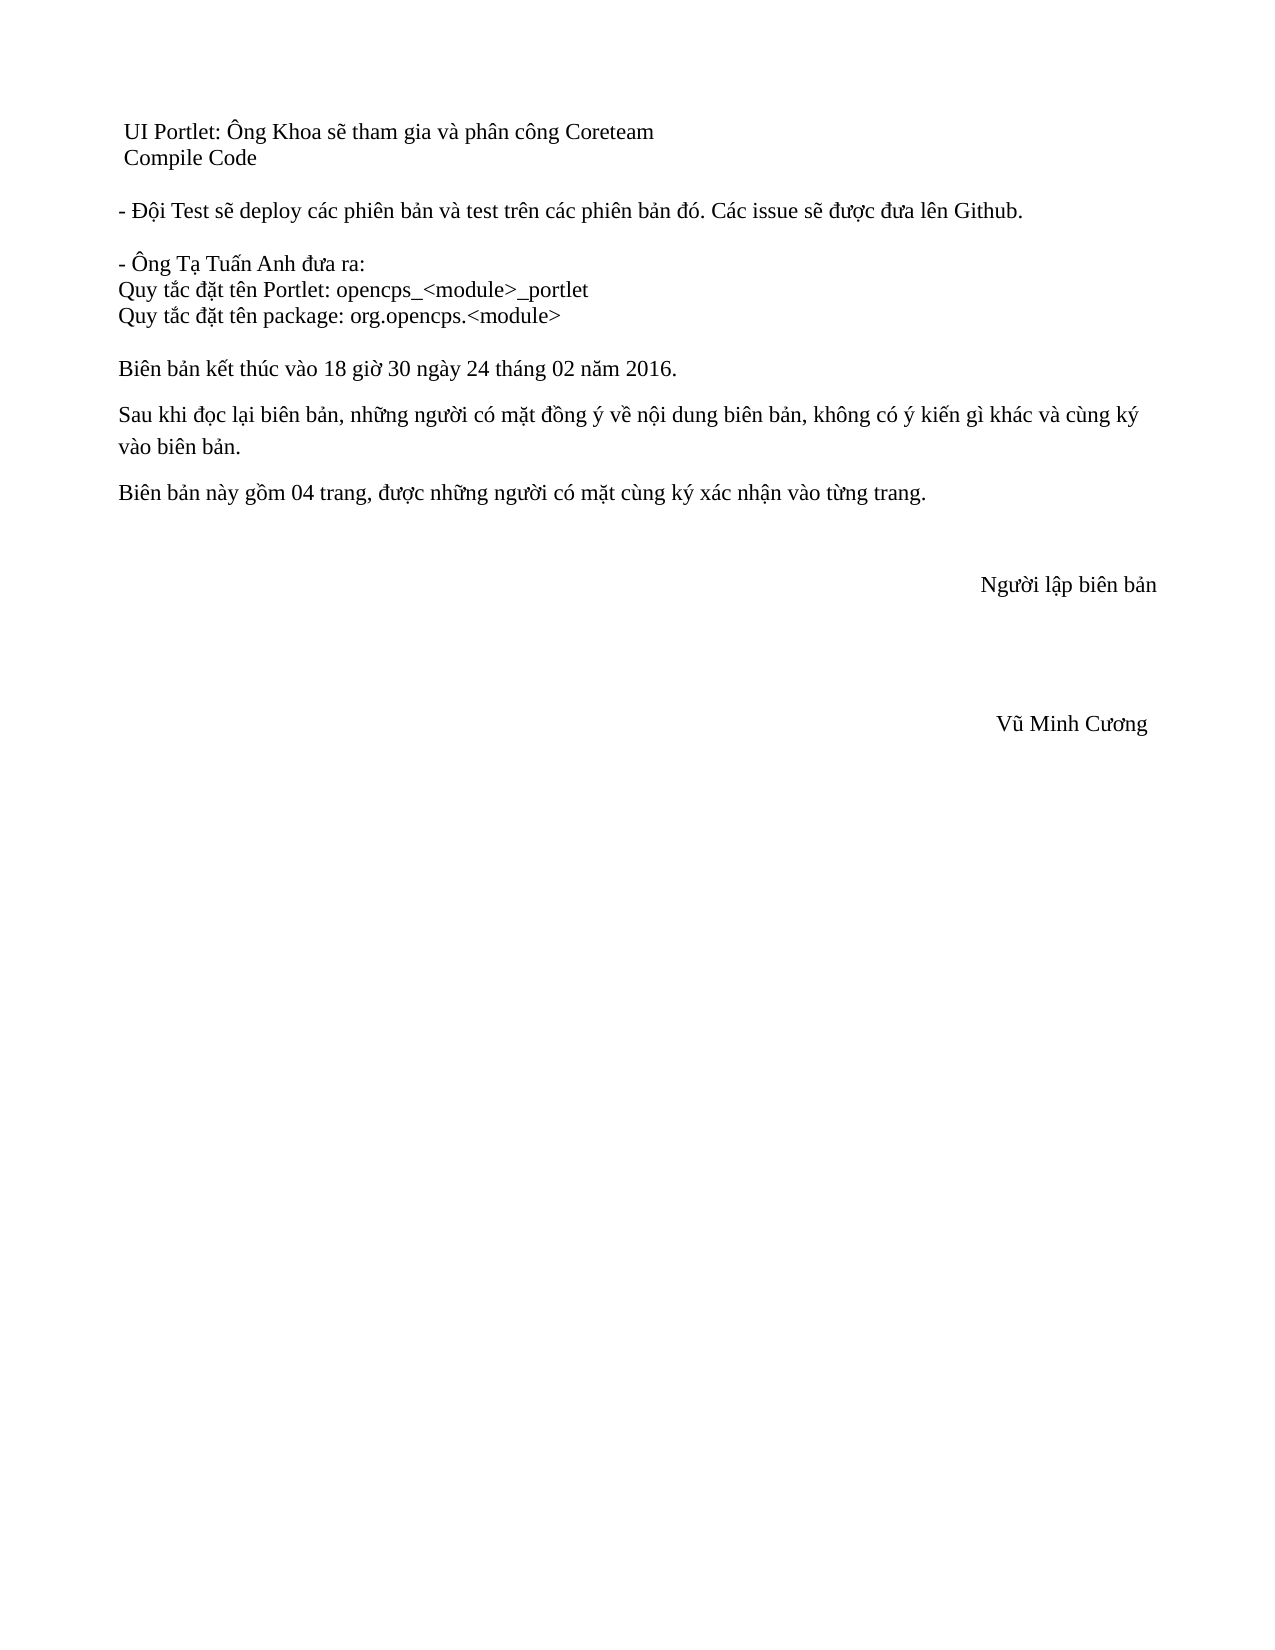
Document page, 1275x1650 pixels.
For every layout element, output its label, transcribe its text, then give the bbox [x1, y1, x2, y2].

text Biên bản kết thúc vào 18 giờ 30 ngày 24 tháng 02 năm 2016. [118, 355, 1157, 382]
text Người lập biên bản [118, 571, 1157, 598]
text - Đội Test sẽ deploy các phiên bản và test trên các phiên bản đó. Các issue sẽ được đưa lên Github. [118, 197, 1157, 223]
text Quy tắc đặt tên Portlet: opencps_<module>_portlet [118, 276, 1157, 303]
text - Ông Tạ Tuấn Anh đưa ra: [118, 250, 1157, 276]
text Sau khi đọc lại biên bản, những người có mặt đồng ý về nội dung biên bản, không có ý kiến gì khác và cùng ký vào biên bản. [118, 401, 1157, 459]
text Biên bản này gồm 04 trang, được những người có mặt cùng ký xác nhận vào từng trang. [118, 479, 1157, 506]
text UI Portlet: Ông Khoa sẽ tham gia và phân công Coreteam [118, 118, 1157, 144]
text Compile Code [118, 144, 1157, 171]
text Vũ Minh Cương [118, 710, 1148, 736]
text Quy tắc đặt tên package: org.opencps.<module> [118, 303, 1157, 329]
